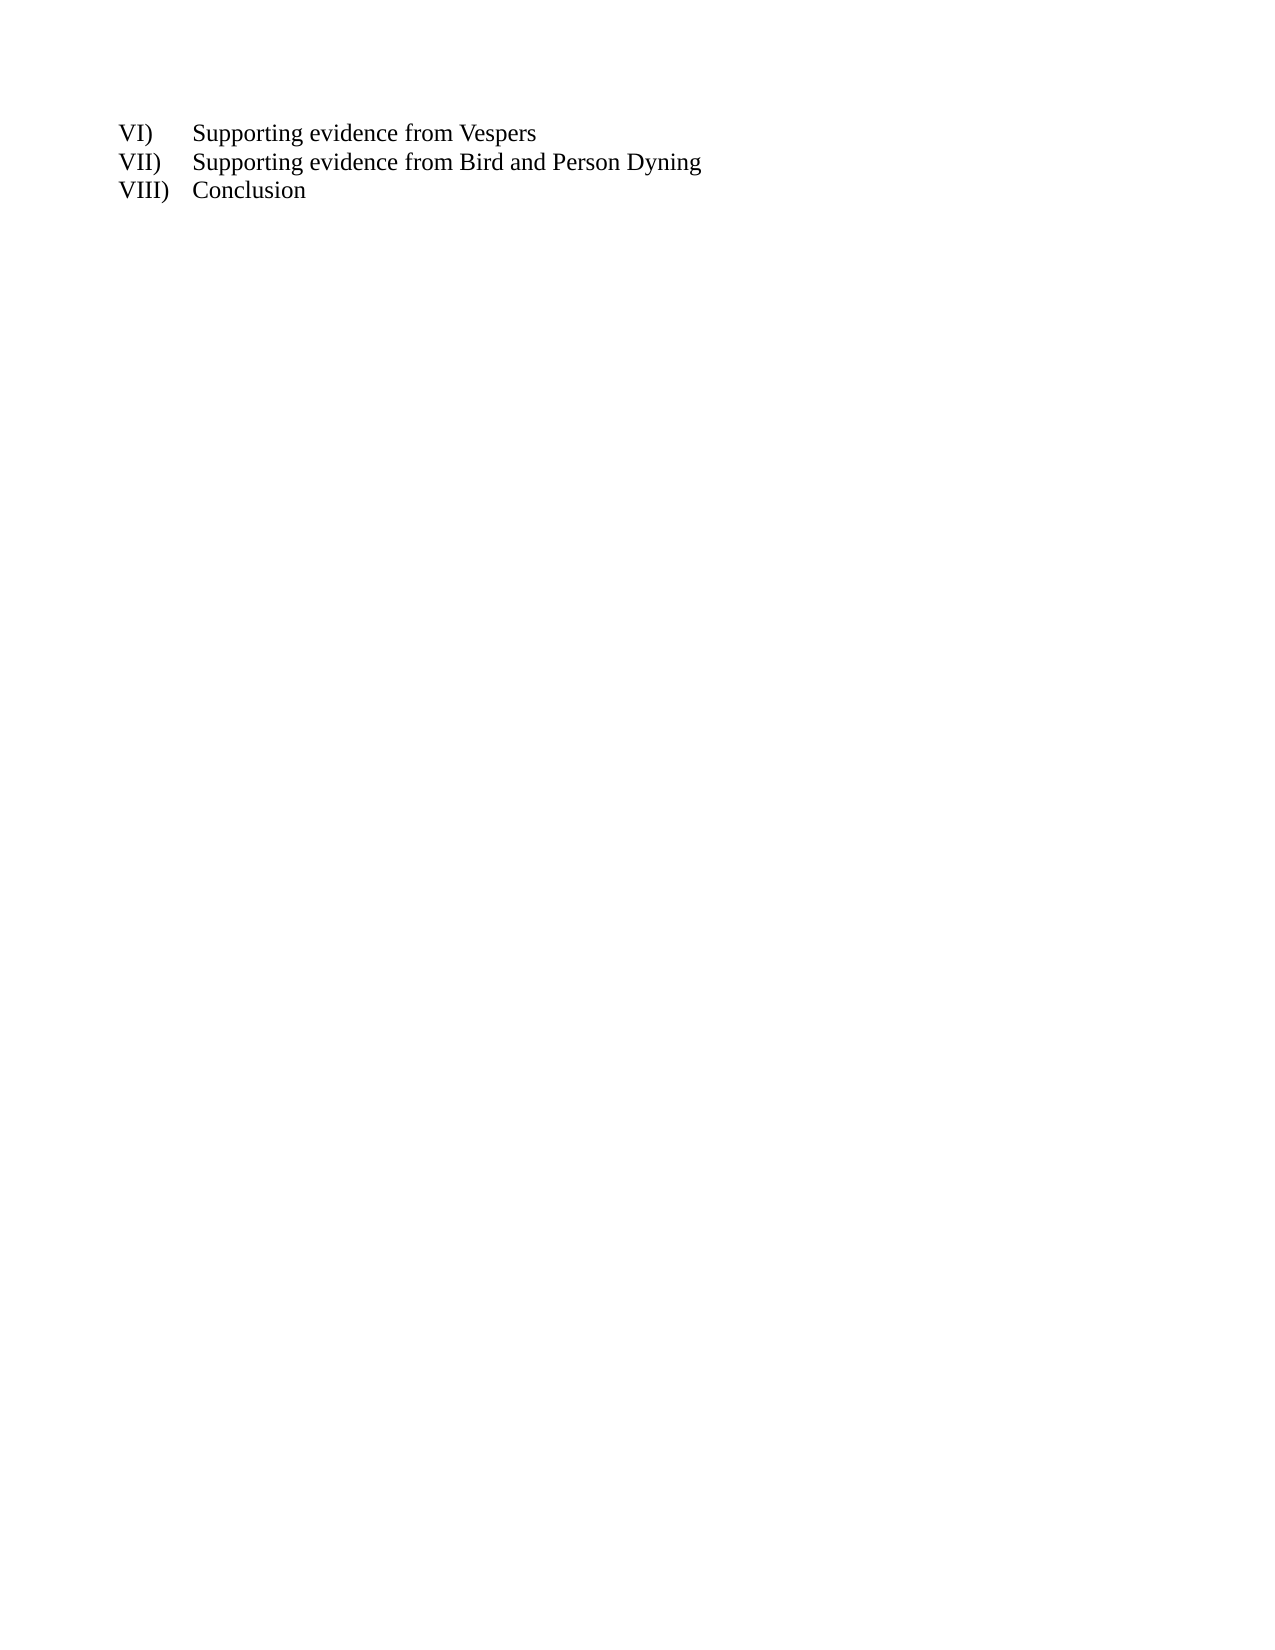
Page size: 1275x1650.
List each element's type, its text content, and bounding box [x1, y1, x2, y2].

text VII) Supporting evidence from Bird and Person Dyning [118, 147, 1157, 176]
text VI) Supporting evidence from Vespers [118, 118, 1157, 147]
text VIII) Conclusion [118, 176, 1157, 204]
